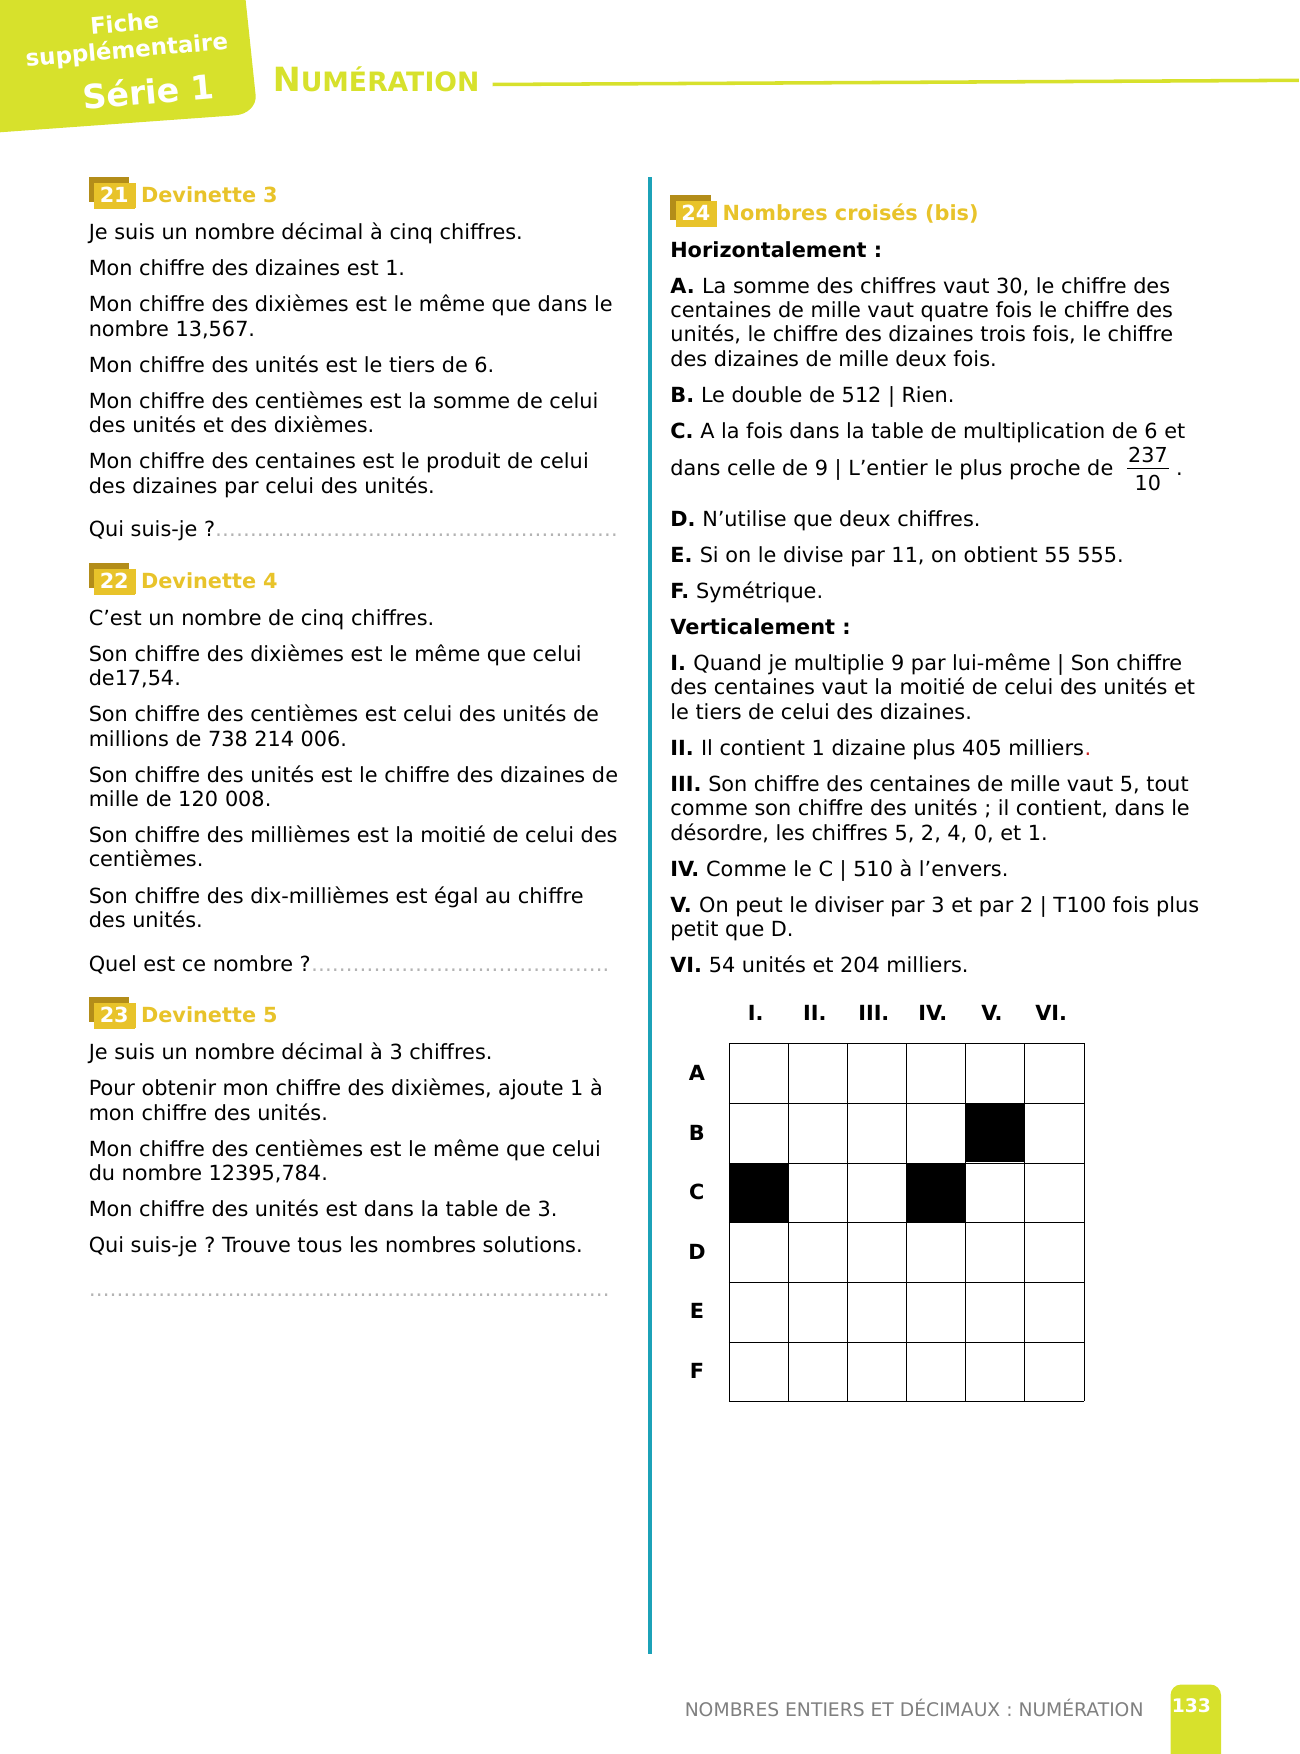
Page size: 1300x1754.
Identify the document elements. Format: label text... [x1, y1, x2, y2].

table_header III. [847, 984, 906, 1043]
table_header V. [965, 984, 1024, 1043]
subtitle Devinette 5 [129, 997, 629, 1028]
subtitle Mon chiffre des unités est dans la table de 3. [88, 1197, 623, 1221]
table_cell A [670, 1043, 729, 1103]
table_cell F [670, 1342, 729, 1401]
table_cell [730, 1283, 788, 1342]
text Quel est ce nombre ?……………………………………. [88, 938, 629, 979]
table_cell D [670, 1222, 729, 1282]
subtitle V. On peut le diviser par 3 et par 2 | T100 fois plus petit que D. [670, 893, 1205, 941]
table_cell [730, 1343, 788, 1401]
table_cell E [670, 1282, 729, 1342]
subtitle Qui suis-je ? Trouve tous les nombres solutions. [88, 1233, 623, 1257]
table_cell [907, 1343, 965, 1401]
subtitle D. N’utilise que deux chiffres. [670, 507, 1205, 531]
table_cell [1025, 1164, 1084, 1222]
table_cell [907, 1104, 965, 1162]
table_cell [1025, 1104, 1084, 1162]
subtitle I. Quand je multiplie 9 par lui-même | Son chiffre des centaines vaut la moitié de celui des unités et le tiers de celui des dizaines. [670, 651, 1205, 724]
table_cell [966, 1223, 1024, 1282]
subtitle IV. Comme le C | 510 à l’envers. [670, 857, 1205, 881]
table_cell [1025, 1223, 1084, 1282]
table_header [670, 984, 729, 1043]
table_cell [730, 1044, 788, 1103]
subtitle Son chiffre des centièmes est celui des unités de millions de 738 214 006. [88, 702, 623, 751]
text Qui suis-je ?…………………………………………………. [88, 504, 629, 545]
table_cell [966, 1164, 1024, 1222]
table_header IV. [906, 984, 965, 1043]
table_cell [966, 1343, 1024, 1401]
subtitle Mon chiffre des dizaines est 1. [88, 256, 623, 281]
subtitle Nombres croisés (bis) [711, 195, 1211, 226]
table_cell C [670, 1163, 729, 1222]
table_cell [789, 1044, 847, 1103]
subtitle Mon chiffre des dixièmes est le même que dans le nombre 13,567. [88, 292, 623, 341]
table_cell [789, 1104, 847, 1162]
subtitle C. A la fois dans la table de multiplication de 6 et dans celle de 9 | L’entier le plus proche de . [670, 419, 1205, 495]
table_cell [789, 1283, 847, 1342]
subtitle Son chiffre des dixièmes est le même que celui de17,54. [88, 642, 623, 691]
table_cell [848, 1343, 906, 1401]
table_cell [966, 1283, 1024, 1342]
subtitle C’est un nombre de cinq chiffres. [88, 606, 623, 630]
table_cell [730, 1164, 788, 1222]
table_cell [848, 1044, 906, 1103]
subtitle F. Symétrique. [670, 579, 1205, 603]
table_cell B [670, 1103, 729, 1162]
subtitle Pour obtenir mon chiffre des dixièmes, ajoute 1 à mon chiffre des unités. [88, 1076, 623, 1125]
subtitle B. Le double de 512 | Rien. [670, 383, 1205, 407]
subtitle Horizontalement : [670, 238, 1205, 262]
table_cell [848, 1223, 906, 1282]
table_cell [907, 1223, 965, 1282]
subtitle Mon chiffre des centièmes est la somme de celui des unités et des dixièmes. [88, 389, 623, 437]
table_cell [966, 1104, 1024, 1162]
subtitle Mon chiffre des centaines est le produit de celui des dizaines par celui des unités. [88, 449, 623, 498]
table_cell [907, 1044, 965, 1103]
subtitle Mon chiffre des unités est le tiers de 6. [88, 353, 623, 377]
table_cell [848, 1283, 906, 1342]
subtitle Mon chiffre des centièmes est le même que celui du nombre 12395,784. [88, 1137, 623, 1185]
table_cell [1025, 1283, 1084, 1342]
table_cell [848, 1104, 906, 1162]
table_cell [907, 1164, 965, 1222]
table_cell [789, 1343, 847, 1401]
subtitle Son chiffre des millièmes est la moitié de celui des centièmes. [88, 823, 623, 872]
table_header VI. [1024, 984, 1084, 1043]
table_cell [907, 1283, 965, 1342]
subtitle Je suis un nombre décimal à 3 chiffres. [88, 1040, 623, 1064]
text ………………………………………………………………… [88, 1263, 629, 1305]
subtitle Son chiffre des dix-millièmes est égal au chiffre des unités. [88, 884, 623, 932]
table_cell [730, 1223, 788, 1282]
subtitle Son chiffre des unités est le chiffre des dizaines de mille de 120 008. [88, 763, 623, 811]
table_cell [1025, 1044, 1084, 1103]
table_header I. [729, 984, 788, 1043]
table_cell [848, 1164, 906, 1222]
subtitle A. La somme des chiffres vaut 30, le chiffre des centaines de mille vaut quatre fois le chiffre des unités, le chiffre des dizaines trois fois, le chiffre des dizaines de mille deux fois. [670, 274, 1205, 371]
table_cell [789, 1164, 847, 1222]
table_cell [966, 1044, 1024, 1103]
subtitle E. Si on le divise par 11, on obtient 55 555. [670, 543, 1205, 567]
subtitle Devinette 3 [129, 177, 629, 208]
subtitle Je suis un nombre décimal à cinq chiffres. [88, 220, 623, 244]
table_cell [789, 1223, 847, 1282]
table_cell [1025, 1343, 1084, 1401]
subtitle III. Son chiffre des centaines de mille vaut 5, tout comme son chiffre des unités ; il contient, dans le désordre, les chiffres 5, 2, 4, 0, et 1. [670, 772, 1205, 845]
subtitle II. Il contient 1 dizaine plus 405 milliers. [670, 736, 1205, 760]
subtitle VI. 54 unités et 204 milliers. [670, 953, 1205, 977]
table_header II. [788, 984, 847, 1043]
subtitle Devinette 4 [129, 563, 629, 594]
table_cell [730, 1104, 788, 1162]
subtitle Verticalement : [670, 615, 1205, 639]
